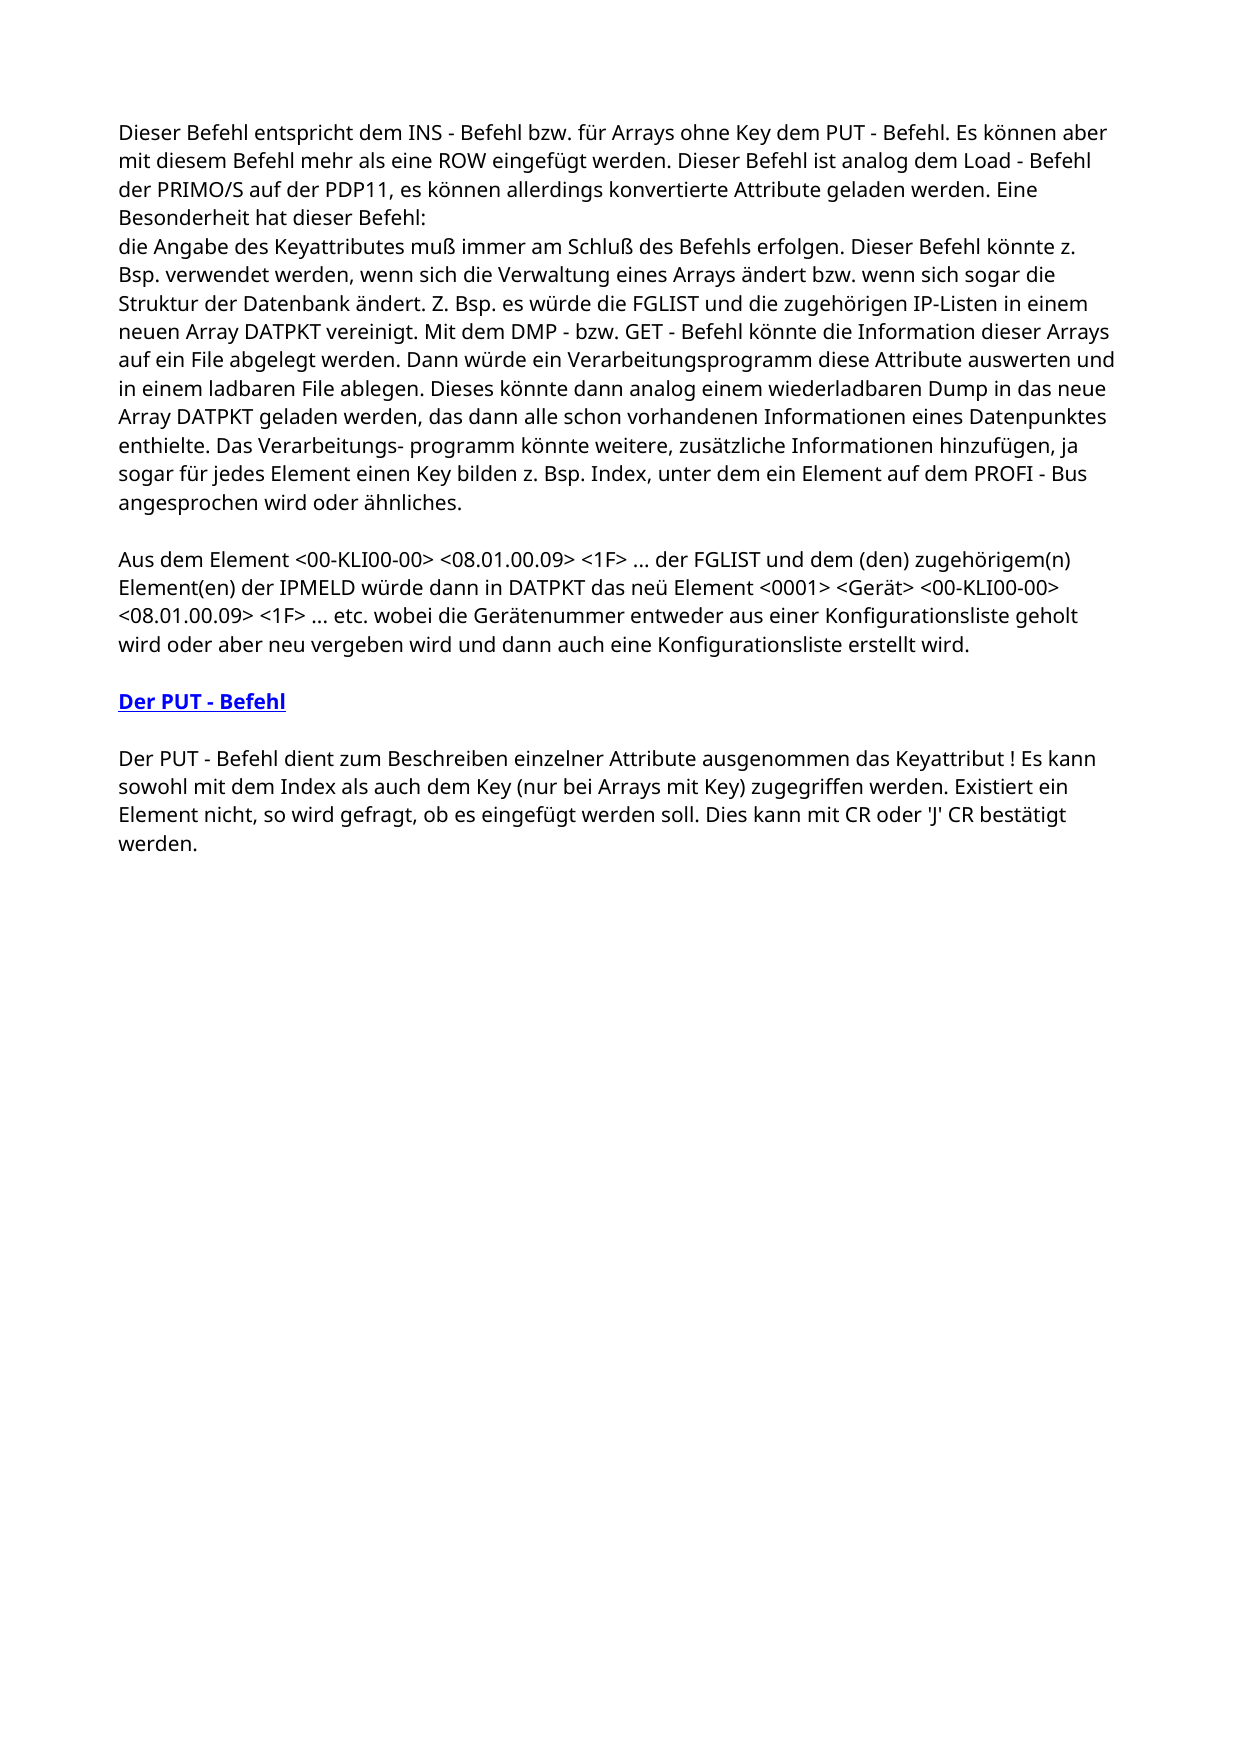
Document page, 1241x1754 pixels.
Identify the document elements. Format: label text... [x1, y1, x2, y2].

text Aus dem Element <00-KLI00-00> <08.01.00.09> <1F> ... der FGLIST und dem (den) zugehörigem(n) Element(en) der IPMELD würde dann in DATPKT das neü Element <0001> <Gerät> <00-KLI00-00> <08.01.00.09> <1F> ... etc. wobei die Gerätenummer entweder aus einer Konfigurationsliste geholt wird oder aber neu vergeben wird und dann auch eine Konfigurationsliste erstellt wird. [118, 545, 1122, 658]
text die Angabe des Keyattributes muß immer am Schluß des Befehls erfolgen. Dieser Befehl könnte z. Bsp. verwendet werden, wenn sich die Verwaltung eines Arrays ändert bzw. wenn sich sogar die Struktur der Datenbank ändert. Z. Bsp. es würde die FGLIST und die zugehörigen IP-Listen in einem neuen Array DATPKT vereinigt. Mit dem DMP - bzw. GET - Befehl könnte die Information dieser Arrays auf ein File abgelegt werden. Dann würde ein Verarbeitungsprogramm diese Attribute auswerten und in einem ladbaren File ablegen. Dieses könnte dann analog einem wiederladbaren Dump in das neue Array DATPKT geladen werden, das dann alle schon vorhandenen Informationen eines Datenpunktes enthielte. Das Verarbeitungs- programm könnte weitere, zusätzliche Informationen hinzufügen, ja sogar für jedes Element einen Key bilden z. Bsp. Index, unter dem ein Element auf dem PROFI - Bus angesprochen wird oder ähnliches. [118, 232, 1122, 516]
text Der PUT - Befehl dient zum Beschreiben einzelner Attribute ausgenommen das Keyattribut ! Es kann sowohl mit dem Index als auch dem Key (nur bei Arrays mit Key) zugegriffen werden. Existiert ein Element nicht, so wird gefragt, ob es eingefügt werden soll. Dies kann mit CR oder 'J' CR bestätigt werden. [118, 744, 1122, 857]
text Dieser Befehl entspricht dem INS - Befehl bzw. für Arrays ohne Key dem PUT - Befehl. Es können aber mit diesem Befehl mehr als eine ROW eingefügt werden. Dieser Befehl ist analog dem Load - Befehl der PRIMO/S auf der PDP11, es können allerdings konvertierte Attribute geladen werden. Eine Besonderheit hat dieser Befehl: [118, 118, 1122, 232]
text Der PUT - Befehl [118, 687, 1122, 715]
